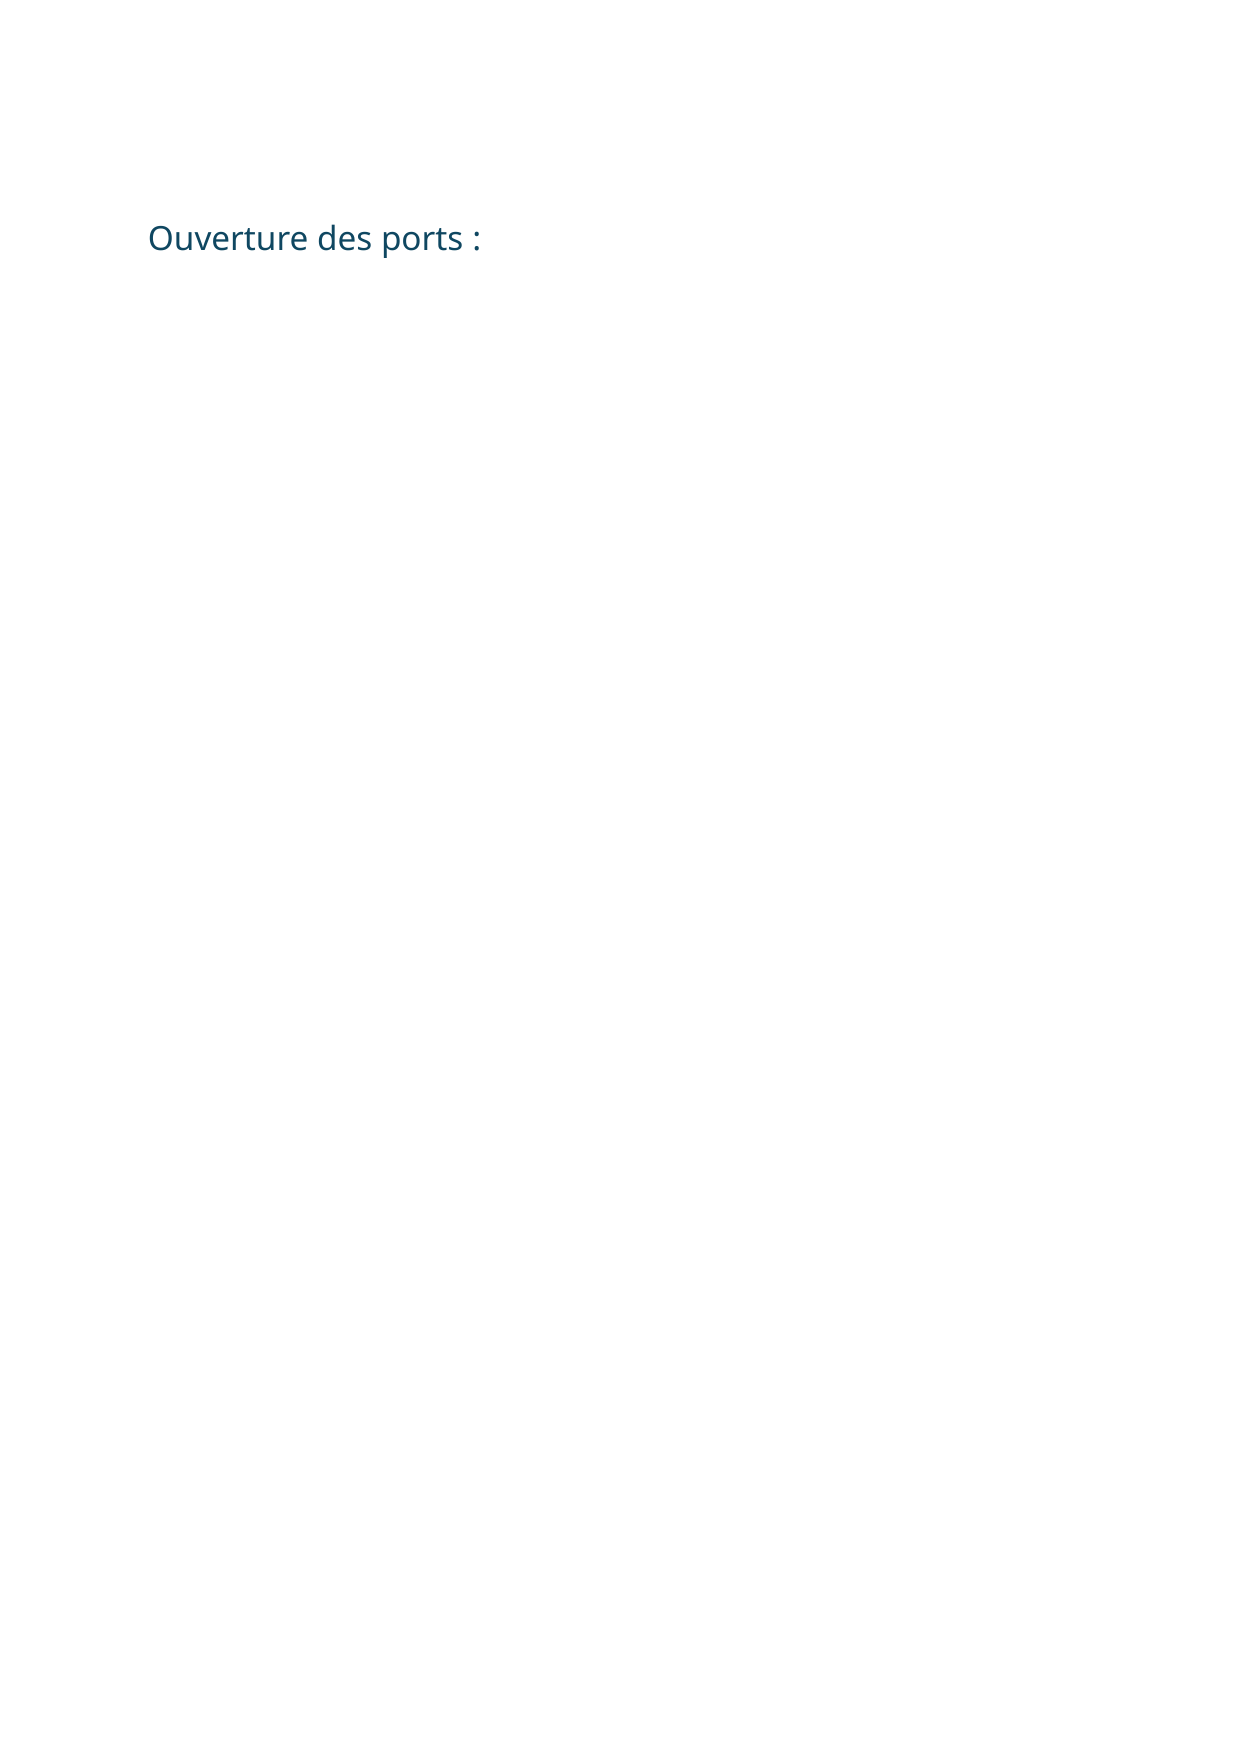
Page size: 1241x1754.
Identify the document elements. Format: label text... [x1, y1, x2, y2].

subtitle Ouverture des ports : [148, 214, 1093, 260]
